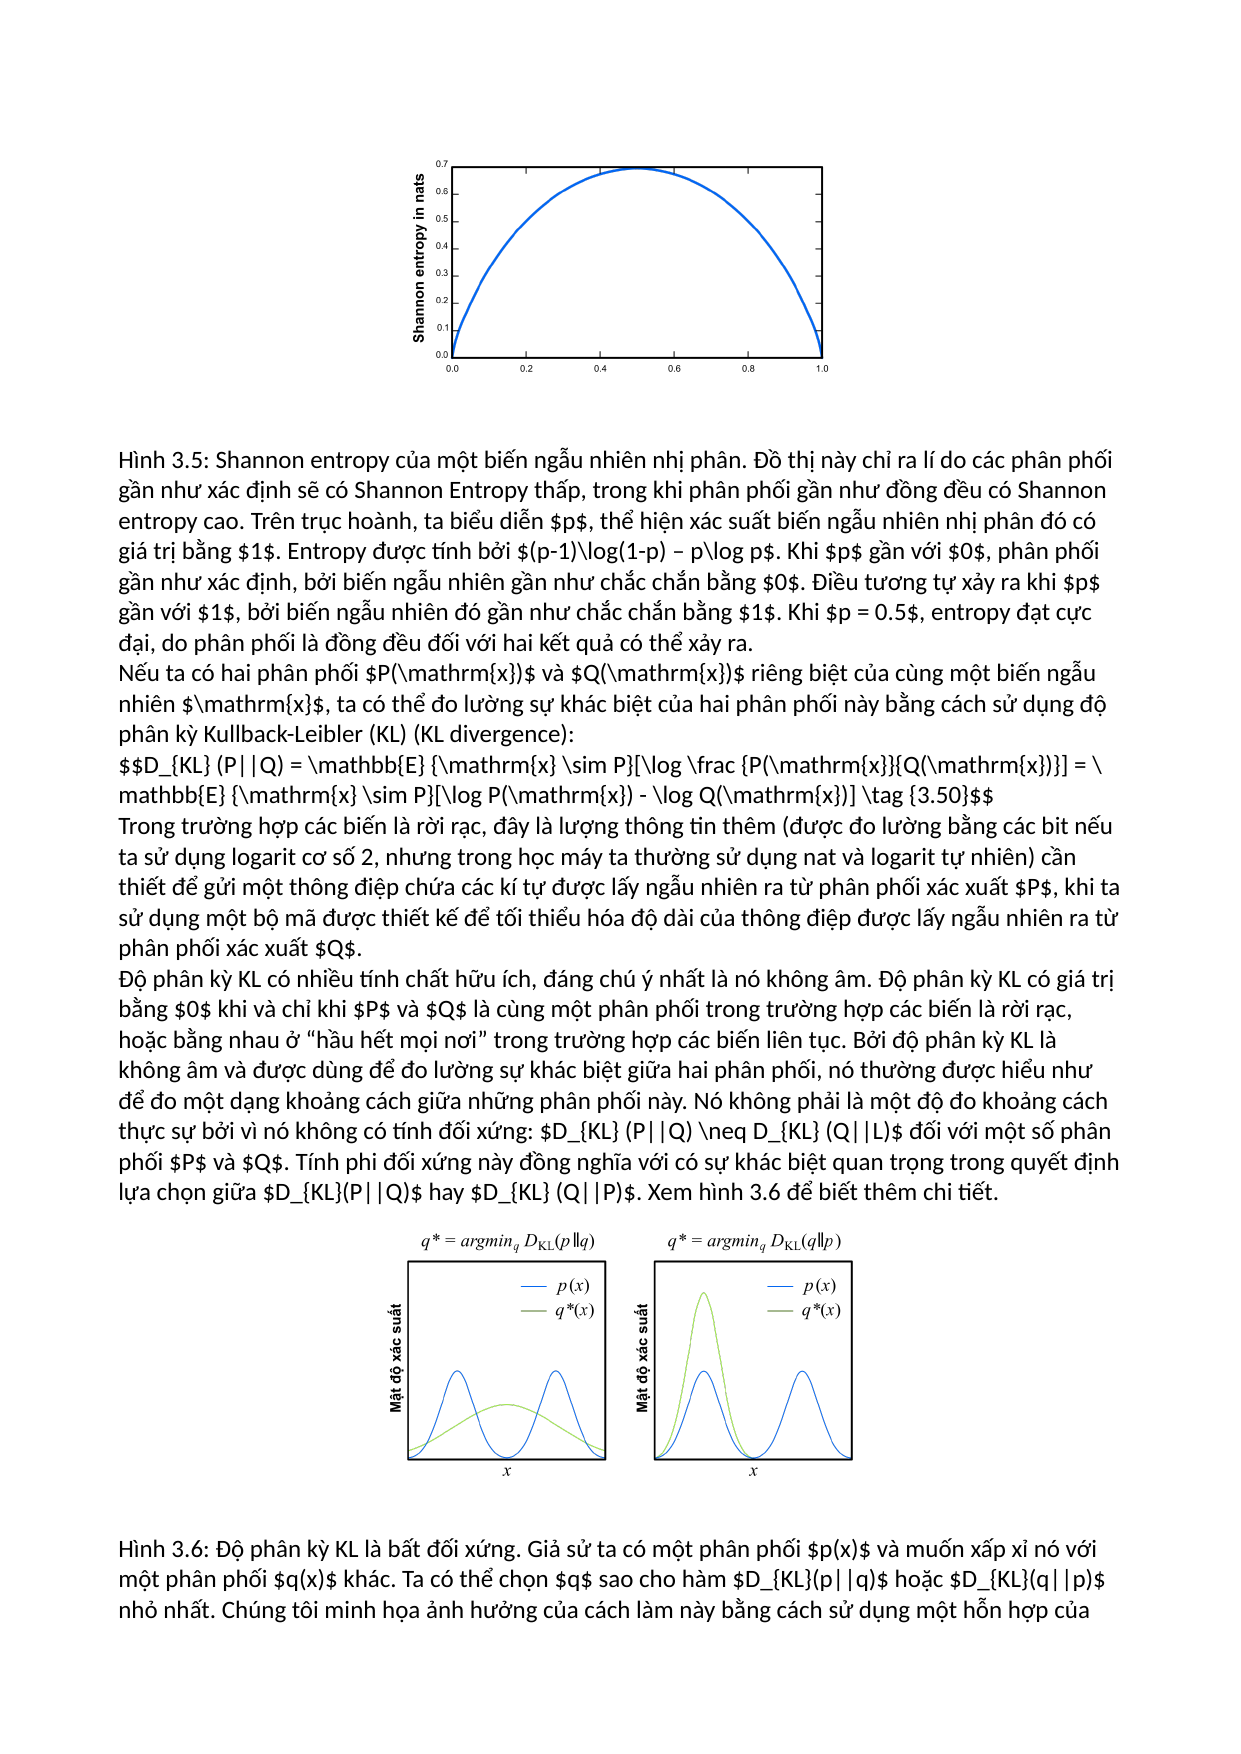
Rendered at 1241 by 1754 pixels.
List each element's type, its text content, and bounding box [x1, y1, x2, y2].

text Trong trường hợp các biến là rời rạc, đây là lượng thông tin thêm (được đo lường bằng các bit nếu ta sử dụng logarit cơ số 2, nhưng trong học máy ta thường sử dụng nat và logarit tự nhiên) cần thiết để gửi một thông điệp chứa các kí tự được lấy ngẫu nhiên ra từ phân phối xác xuất $P$, khi ta sử dụng một bộ mã được thiết kế để tối thiểu hóa độ dài của thông điệp được lấy ngẫu nhiên ra từ phân phối xác xuất $Q$. [118, 810, 1122, 963]
picture [127, 118, 1113, 414]
text $$D_{KL} (P||Q) = \mathbb{E} {\mathrm{x} \sim P}[\log \frac {P(\mathrm{x}}{Q(\mathrm{x})}] = \mathbb{E} {\mathrm{x} \sim P}[\log P(\mathrm{x}) - \log Q(\mathrm{x})] \tag {3.50}$$ [118, 749, 1122, 810]
text Nếu ta có hai phân phối $P(\mathrm{x})$ và $Q(\mathrm{x})$ riêng biệt của cùng một biến ngẫu nhiên $\mathrm{x}$, ta có thể đo lường sự khác biệt của hai phân phối này bằng cách sử dụng độ phân kỳ Kullback-Leibler (KL) (KL divergence): [118, 658, 1122, 749]
picture [127, 1207, 1113, 1503]
text Độ phân kỳ KL có nhiều tính chất hữu ích, đáng chú ý nhất là nó không âm. Độ phân kỳ KL có giá trị bằng $0$ khi và chỉ khi $P$ và $Q$ là cùng một phân phối trong trường hợp các biến là rời rạc, hoặc bằng nhau ở “hầu hết mọi nơi” trong trường hợp các biến liên tục. Bởi độ phân kỳ KL là không âm và được dùng để đo lường sự khác biệt giữa hai phân phối, nó thường được hiểu như để đo một dạng khoảng cách giữa những phân phối này. Nó không phải là một độ đo khoảng cách thực sự bởi vì nó không có tính đối xứng: $D_{KL} (P||Q) \neq D_{KL} (Q||L)$ đối với một số phân phối $P$ và $Q$. Tính phi đối xứng này đồng nghĩa với có sự khác biệt quan trọng trong quyết định lựa chọn giữa $D_{KL}(P||Q)$ hay $D_{KL} (Q||P)$. Xem hình 3.6 để biết thêm chi tiết. [118, 963, 1122, 1207]
text Hình 3.6: Độ phân kỳ KL là bất đối xứng. Giả sử ta có một phân phối $p(x)$ và muốn xấp xỉ nó với một phân phối $q(x)$ khác. Ta có thể chọn $q$ sao cho hàm $D_{KL}(p||q)$ hoặc $D_{KL}(q||p)$ nhỏ nhất. Chúng tôi minh họa ảnh hưởng của cách làm này bằng cách sử dụng một hỗn hợp của [118, 1533, 1122, 1624]
text Hình 3.5: Shannon entropy của một biến ngẫu nhiên nhị phân. Đồ thị này chỉ ra lí do các phân phối gần như xác định sẽ có Shannon Entropy thấp, trong khi phân phối gần như đồng đều có Shannon entropy cao. Trên trục hoành, ta biểu diễn $p$, thể hiện xác suất biến ngẫu nhiên nhị phân đó có giá trị bằng $1$. Entropy được tính bởi $(p-1)\log(1-p) – p\log p$. Khi $p$ gần với $0$, phân phối gần như xác định, bởi biến ngẫu nhiên gần như chắc chắn bằng $0$. Điều tương tự xảy ra khi $p$ gần với $1$, bởi biến ngẫu nhiên đó gần như chắc chắn bằng $1$. Khi $p = 0.5$, entropy đạt cực đại, do phân phối là đồng đều đối với hai kết quả có thể xảy ra. [118, 444, 1122, 658]
